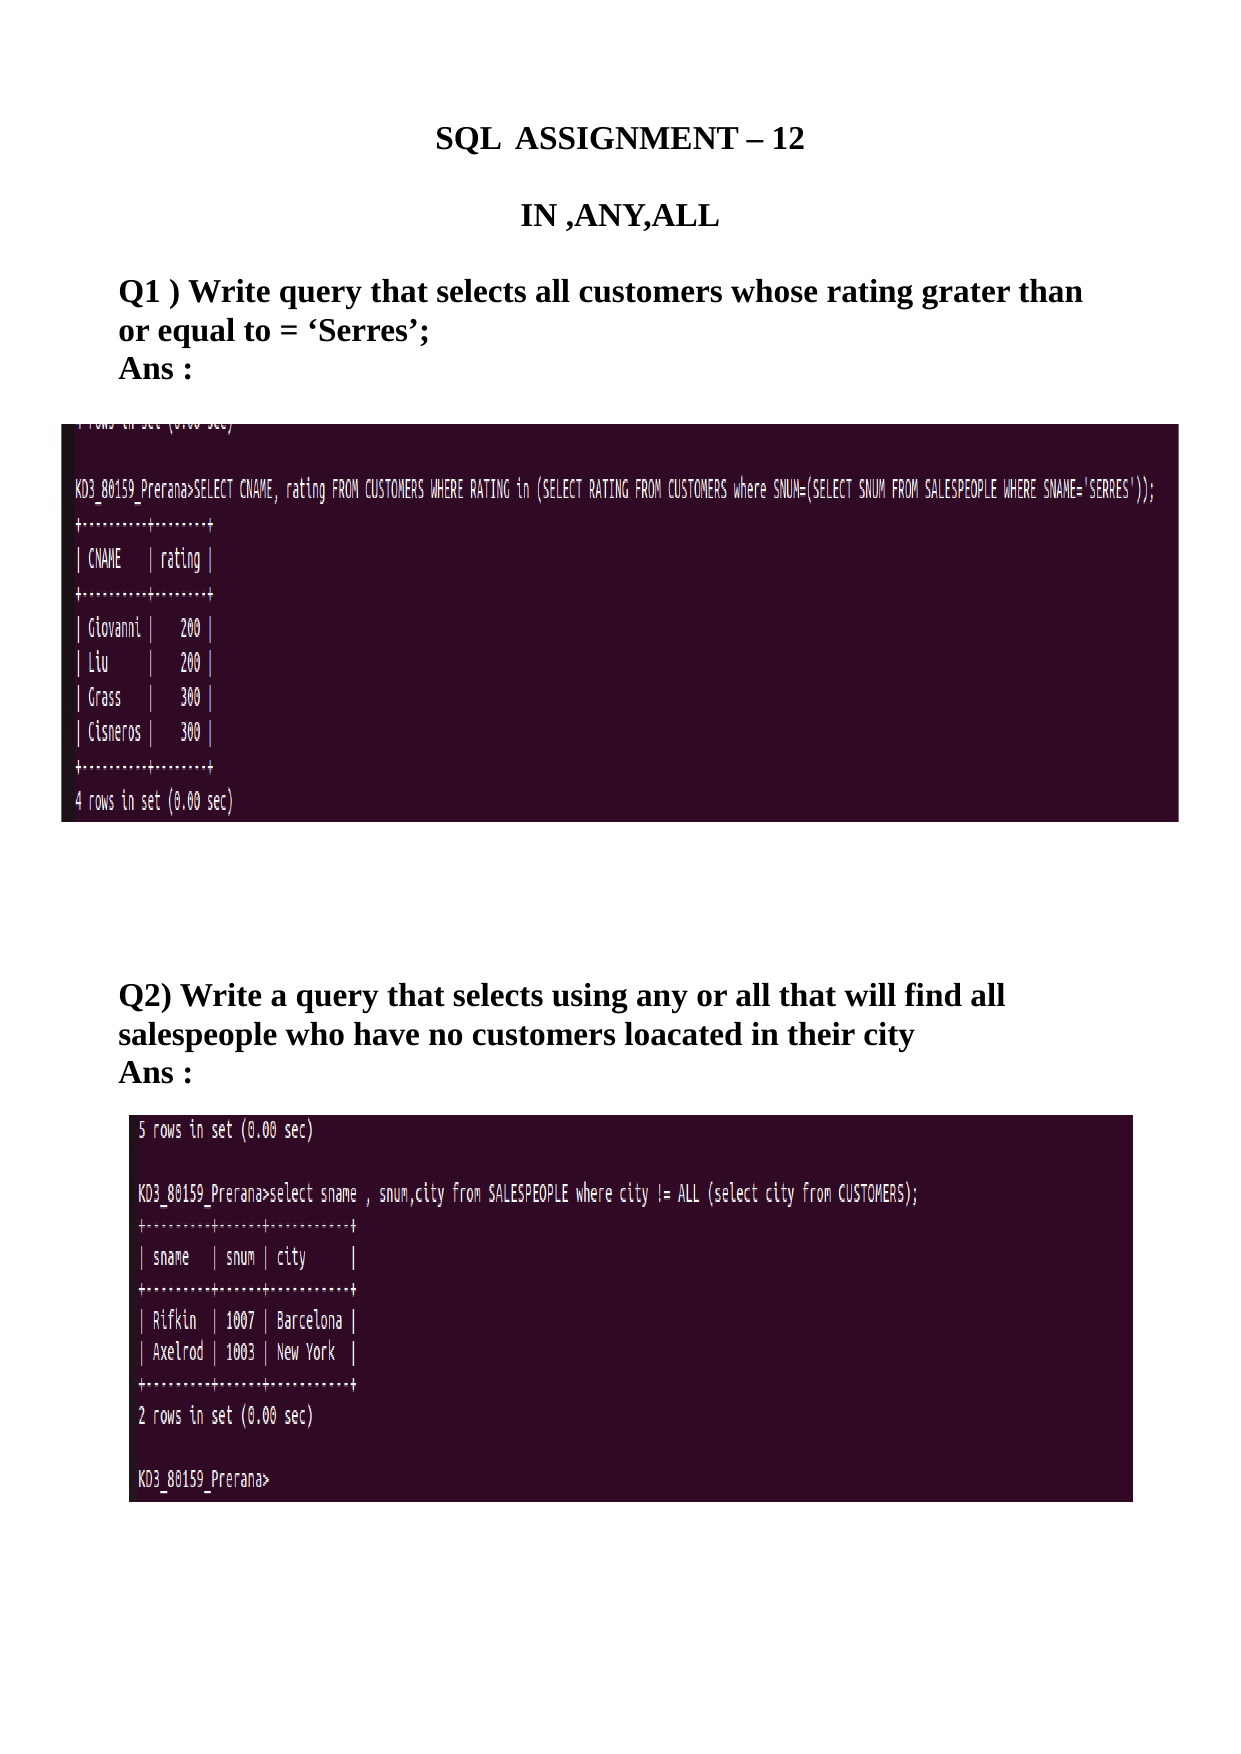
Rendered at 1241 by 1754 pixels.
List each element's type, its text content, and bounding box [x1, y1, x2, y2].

text SQL ASSIGNMENT – 12 [118, 118, 1122, 156]
text Ans : [118, 348, 1122, 386]
text Q2) Write a query that selects using any or all that will find all salespeople who have no customers loacated in their city [118, 975, 1122, 1052]
picture [61, 424, 1179, 822]
text IN ,ANY,ALL [118, 195, 1122, 233]
text Ans : [118, 1052, 1122, 1090]
picture [129, 1115, 1133, 1502]
text Q1 ) Write query that selects all customers whose rating grater than or equal to = ‘Serres’; [118, 271, 1122, 348]
